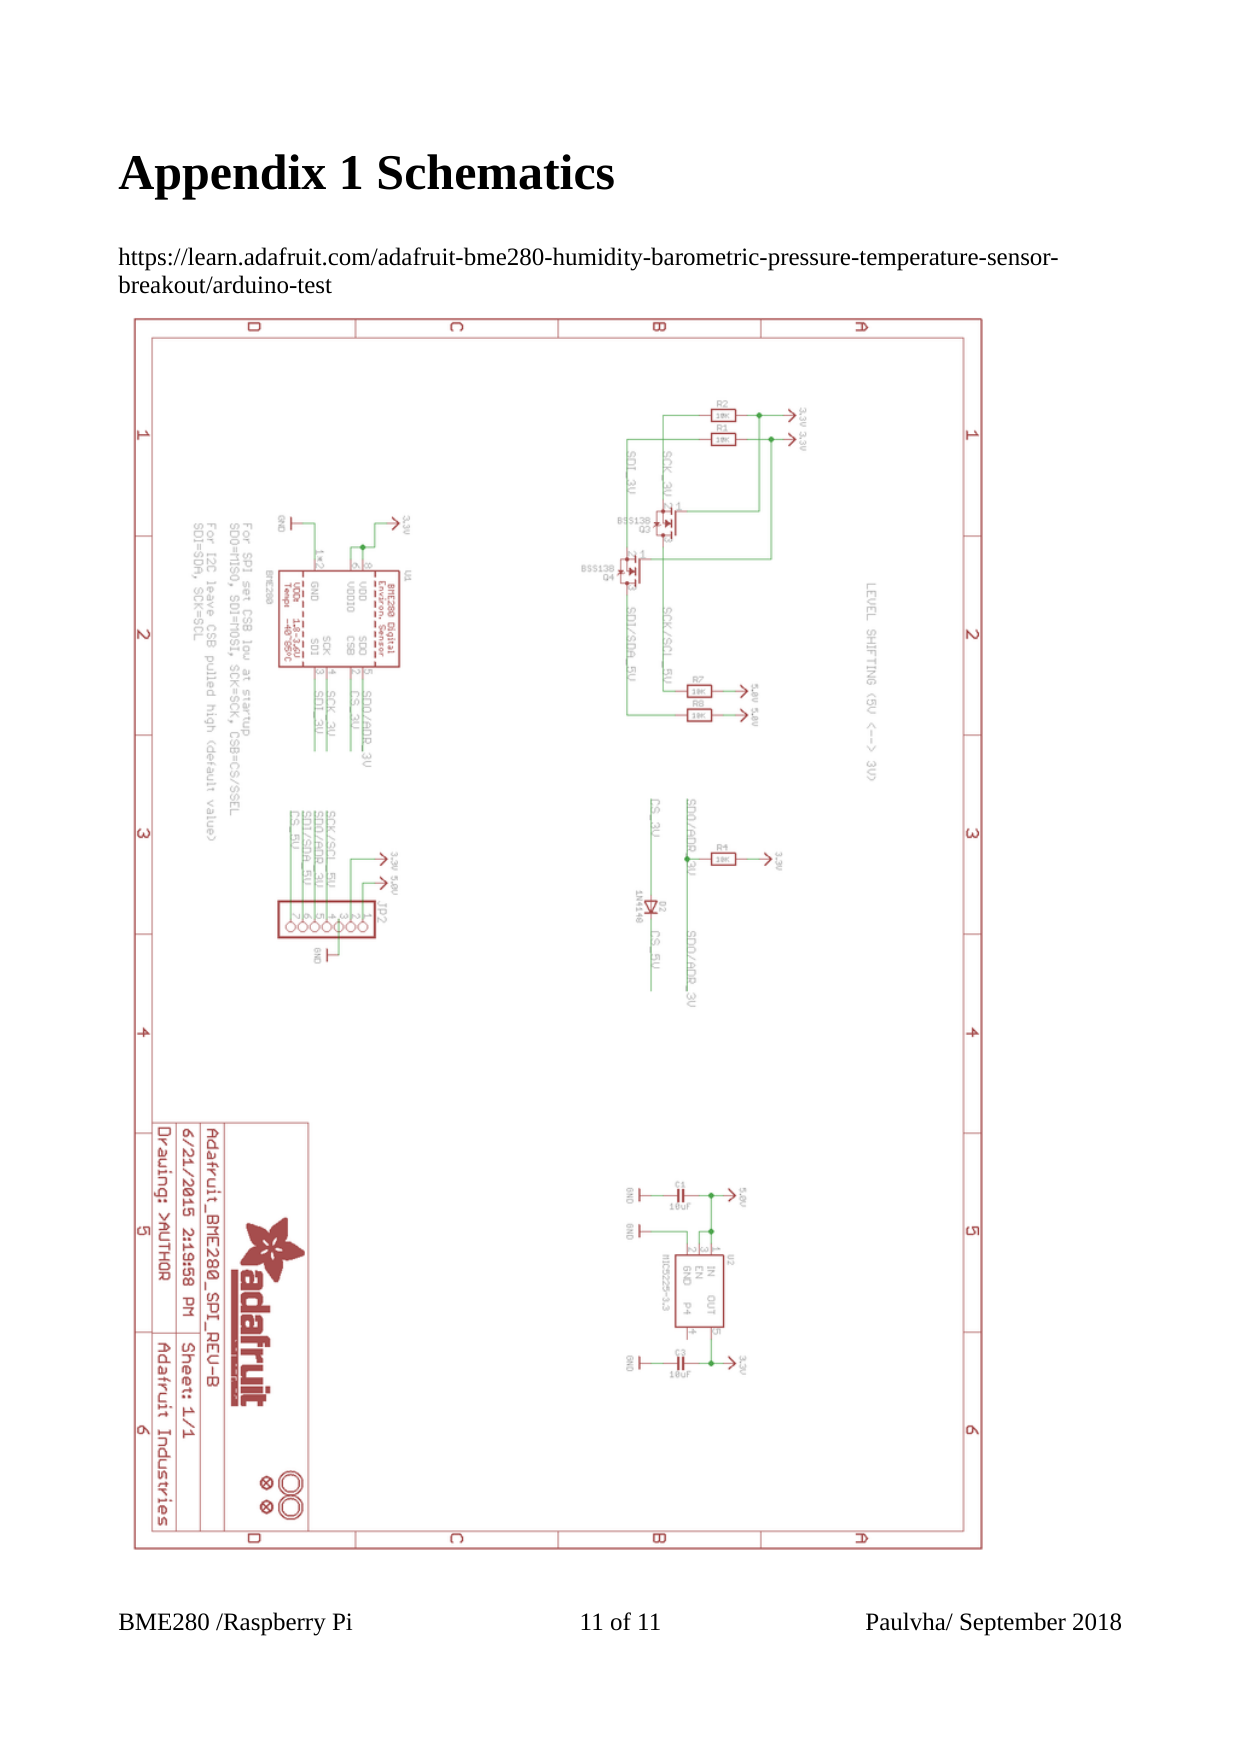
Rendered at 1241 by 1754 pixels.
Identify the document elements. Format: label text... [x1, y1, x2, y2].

picture [132, 316, 983, 1551]
subtitle Appendix 1 Schematics [118, 143, 1122, 201]
text https://learn.adafruit.com/adafruit-bme280-humidity-barometric-pressure-temperature-sensor-breakout/arduino-test [118, 242, 1122, 299]
